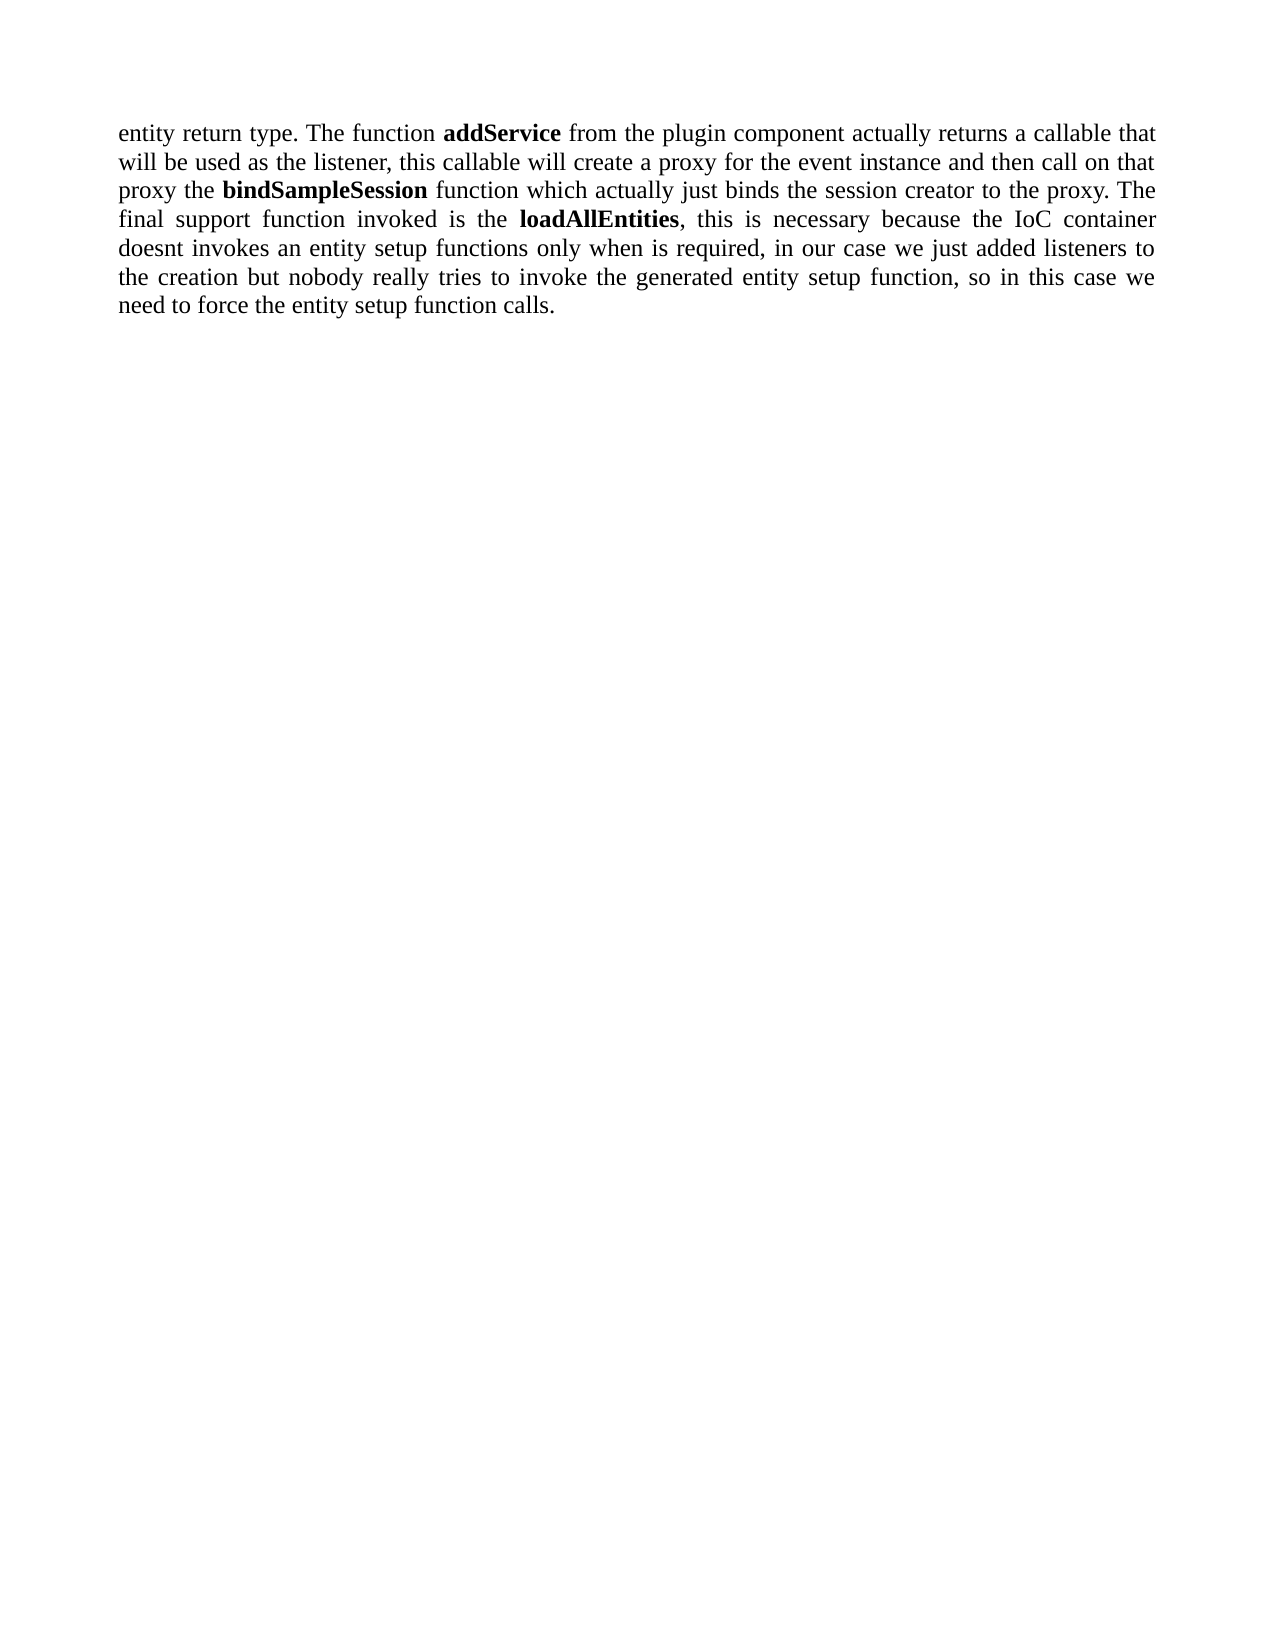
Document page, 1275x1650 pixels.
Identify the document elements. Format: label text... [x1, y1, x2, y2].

text entity return type. The function addService from the plugin component actually returns a callable that will be used as the listener, this callable will create a proxy for the event instance and then call on that proxy the bindSampleSession function which actually just binds the session creator to the proxy. The final support function invoked is the loadAllEntities, this is necessary because the IoC container doesnt invokes an entity setup functions only when is required, in our case we just added listeners to the creation but nobody really tries to invoke the generated entity setup function, so in this case we need to force the entity setup function calls. [118, 118, 1157, 319]
